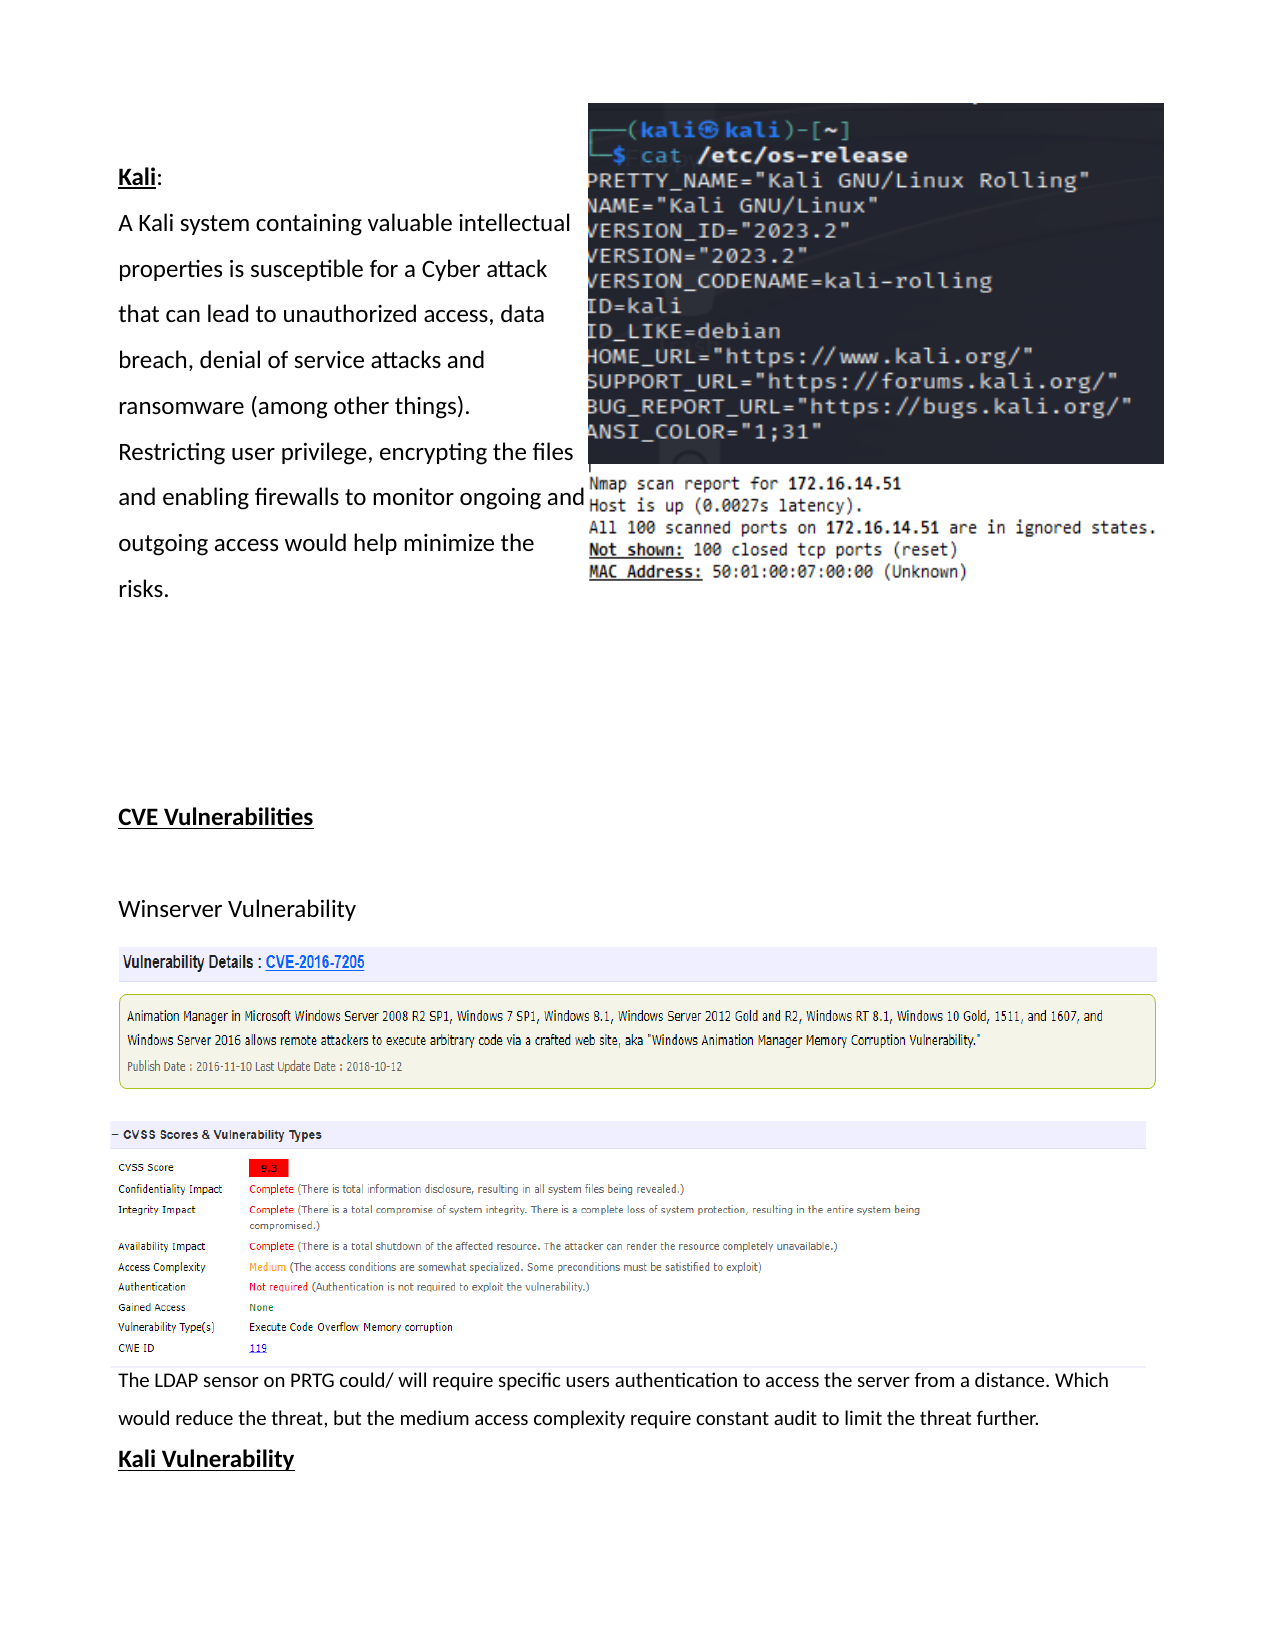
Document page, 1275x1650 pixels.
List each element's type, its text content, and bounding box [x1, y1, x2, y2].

text The LDAP sensor on PRTG could/ will require specific users authentication to access the server from a distance. Which would reduce the threat, but the medium access complexity require constant audit to limit the threat further. [118, 1149, 1157, 1431]
text CVE Vulnerabilities [118, 801, 1157, 832]
text Kali Vulnerability [118, 1443, 1157, 1474]
text Kali: [118, 161, 588, 192]
text Winserver Vulnerability [118, 893, 1157, 923]
text A Kali system containing valuable intellectual properties is susceptible for a Cyber attack that can lead to unauthorized access, data breach, denial of service attacks and ransomware (among other things). Restricting user privilege, encrypting the files and enabling firewalls to monitor ongoing and outgoing access would help minimize the risks. [118, 207, 1157, 603]
